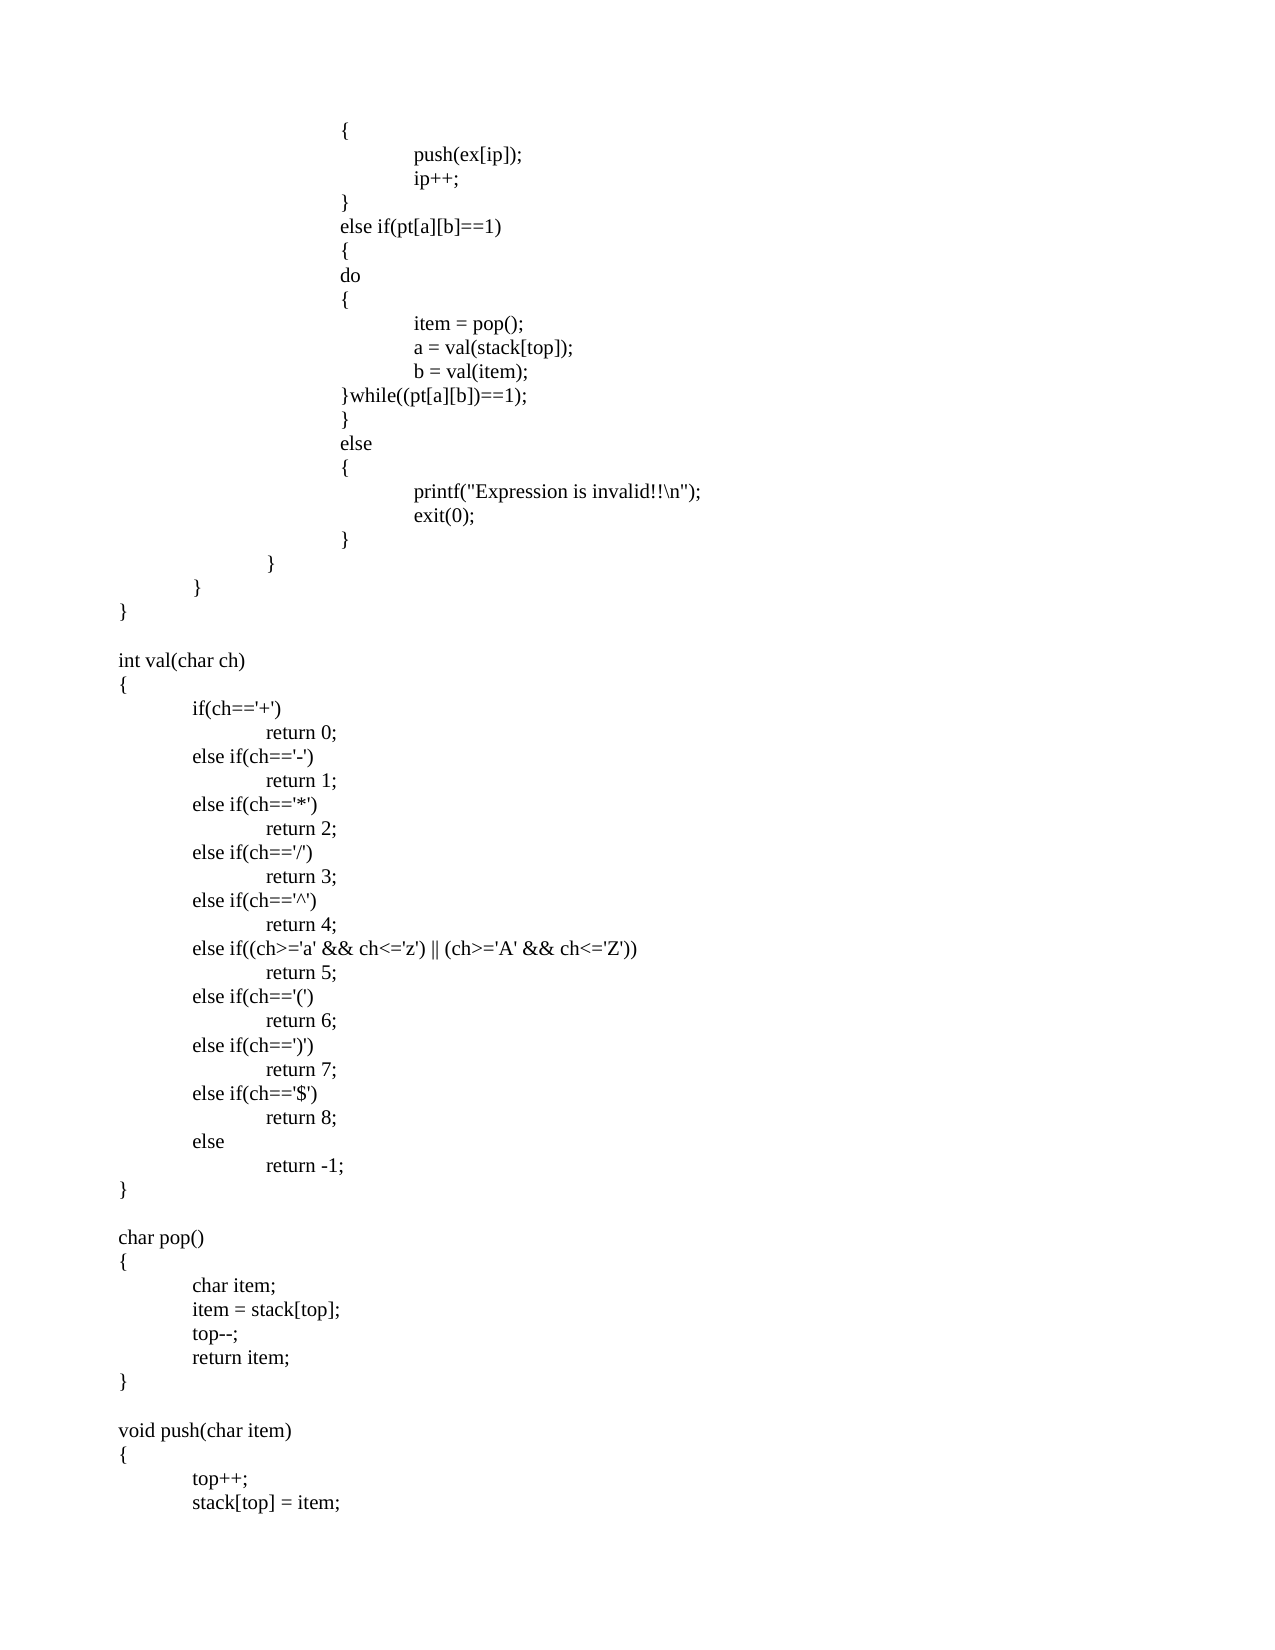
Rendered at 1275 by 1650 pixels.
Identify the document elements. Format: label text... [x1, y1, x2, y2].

text } [118, 575, 1157, 599]
text else [118, 1129, 1157, 1153]
text } [118, 1369, 1157, 1393]
text { [118, 118, 1157, 142]
text return 3; [118, 864, 1157, 888]
text top++; [118, 1466, 1157, 1490]
text do [118, 262, 1157, 287]
text printf("Expression is invalid!!\n"); [118, 479, 1157, 503]
text { [118, 672, 1157, 696]
text char pop() [118, 1225, 1157, 1249]
text return -1; [118, 1153, 1157, 1177]
text } [118, 190, 1157, 214]
text } [118, 527, 1157, 551]
text return 4; [118, 912, 1157, 936]
text return 1; [118, 768, 1157, 792]
text return 7; [118, 1057, 1157, 1081]
text exit(0); [118, 503, 1157, 527]
text void push(char item) [118, 1417, 1157, 1442]
text else if(ch=='$') [118, 1081, 1157, 1105]
text else if(ch=='^') [118, 888, 1157, 912]
text else if(ch==')') [118, 1032, 1157, 1057]
text } [118, 407, 1157, 431]
text { [118, 1249, 1157, 1273]
text else [118, 431, 1157, 455]
text push(ex[ip]); [118, 142, 1157, 166]
text }while((pt[a][b])==1); [118, 383, 1157, 407]
text else if(pt[a][b]==1) [118, 214, 1157, 238]
text else if(ch=='*') [118, 792, 1157, 816]
text return 6; [118, 1008, 1157, 1032]
text return 0; [118, 720, 1157, 744]
text else if(ch=='-') [118, 744, 1157, 768]
text } [118, 599, 1157, 623]
text if(ch=='+') [118, 696, 1157, 720]
text } [118, 551, 1157, 575]
text ip++; [118, 166, 1157, 190]
text return 5; [118, 960, 1157, 984]
text else if((ch>='a' && ch<='z') || (ch>='A' && ch<='Z')) [118, 936, 1157, 960]
text a = val(stack[top]); [118, 335, 1157, 359]
text else if(ch=='(') [118, 984, 1157, 1008]
text top--; [118, 1321, 1157, 1345]
text char item; [118, 1273, 1157, 1297]
text return item; [118, 1345, 1157, 1369]
text int val(char ch) [118, 647, 1157, 672]
text b = val(item); [118, 359, 1157, 383]
text } [118, 1177, 1157, 1201]
text stack[top] = item; [118, 1490, 1157, 1514]
text item = stack[top]; [118, 1297, 1157, 1321]
text item = pop(); [118, 311, 1157, 335]
text { [118, 1442, 1157, 1466]
text else if(ch=='/') [118, 840, 1157, 864]
text { [118, 287, 1157, 311]
text { [118, 238, 1157, 262]
text return 2; [118, 816, 1157, 840]
text return 8; [118, 1105, 1157, 1129]
text { [118, 455, 1157, 479]
